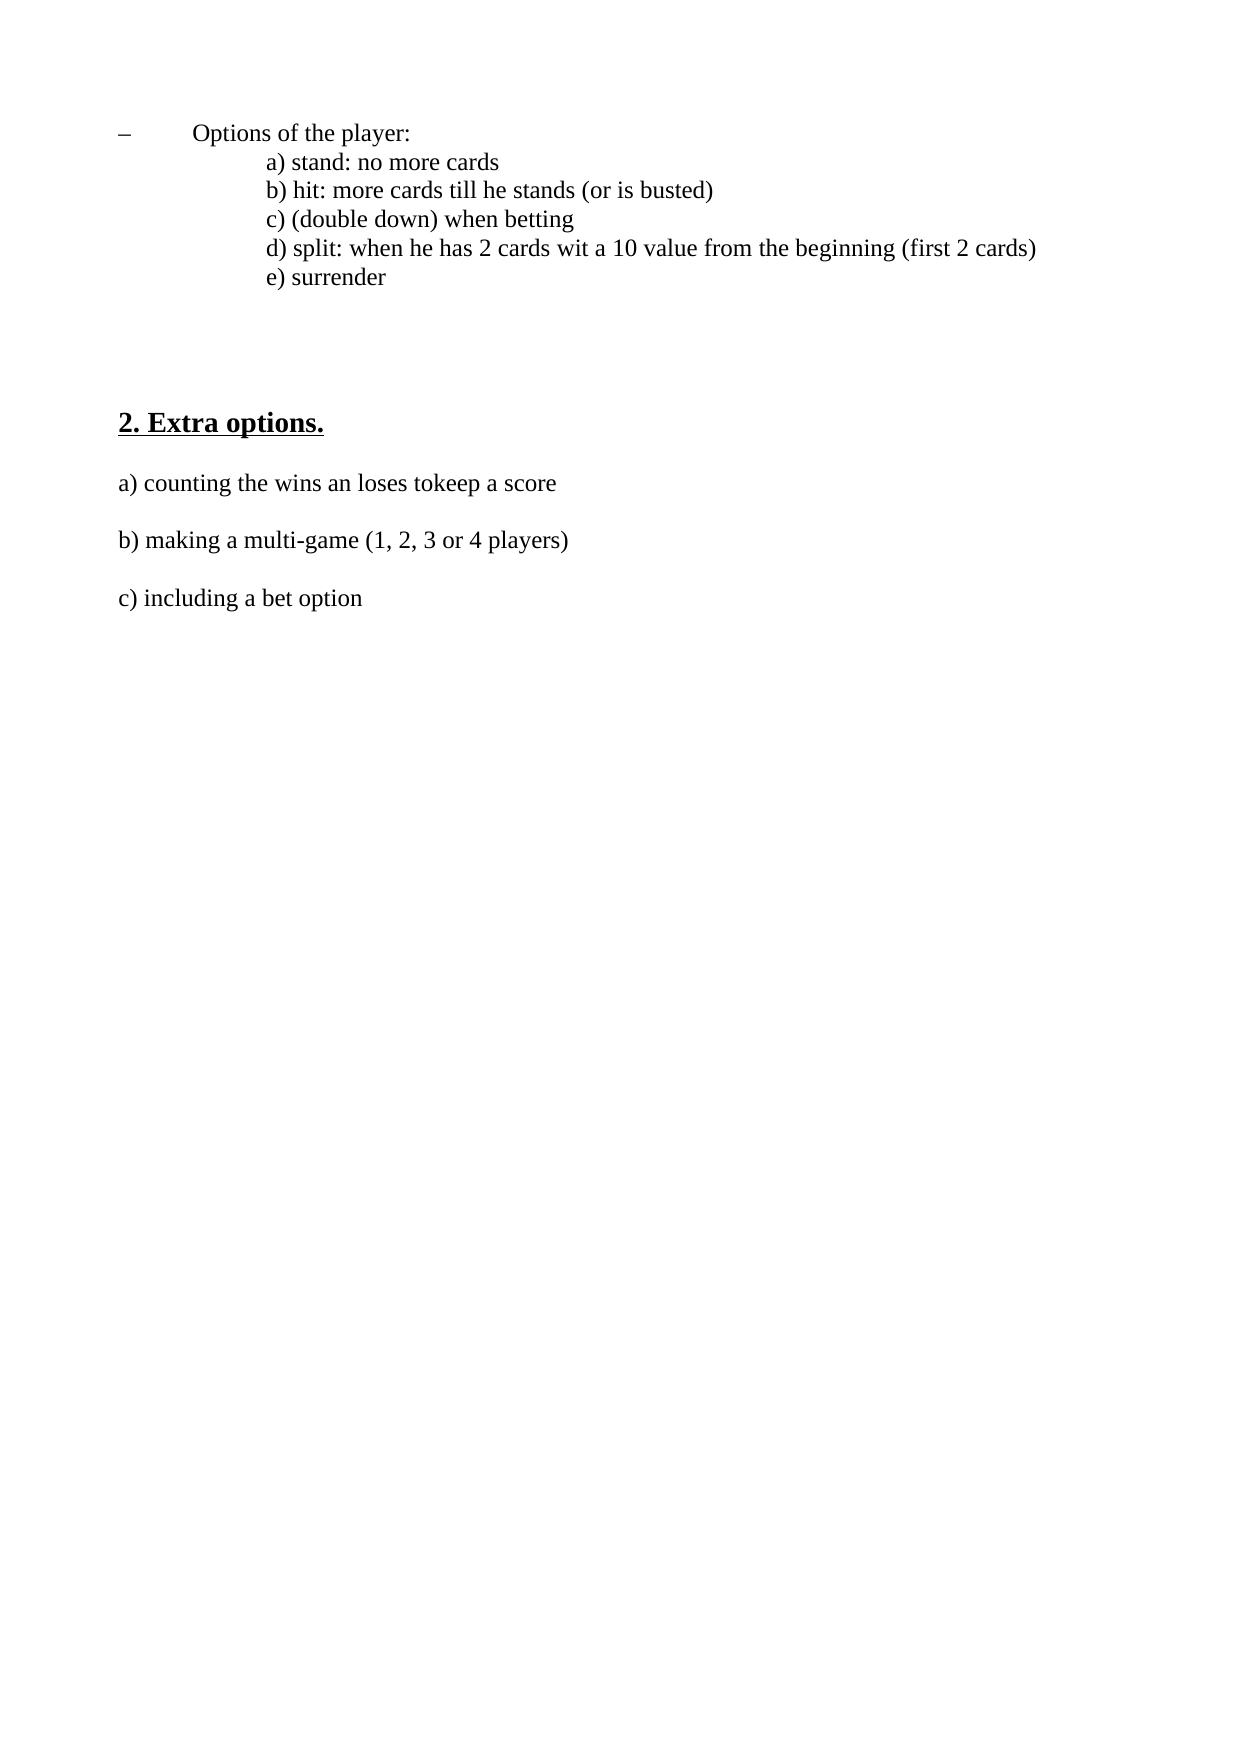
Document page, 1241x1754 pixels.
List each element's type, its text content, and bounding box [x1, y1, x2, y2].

text c) (double down) when betting [118, 204, 1122, 233]
text a) counting the wins an loses tokeep a score [118, 468, 1122, 497]
text c) including a bet option [118, 583, 1122, 612]
text e) surrender [118, 262, 1122, 291]
text b) making a multi-game (1, 2, 3 or 4 players) [118, 525, 1122, 554]
text – Options of the player: [118, 118, 1122, 147]
text b) hit: more cards till he stands (or is busted) [118, 176, 1122, 204]
text 2. Extra options. [118, 406, 1122, 439]
text d) split: when he has 2 cards wit a 10 value from the beginning (first 2 cards) [118, 233, 1122, 262]
text a) stand: no more cards [118, 147, 1122, 176]
